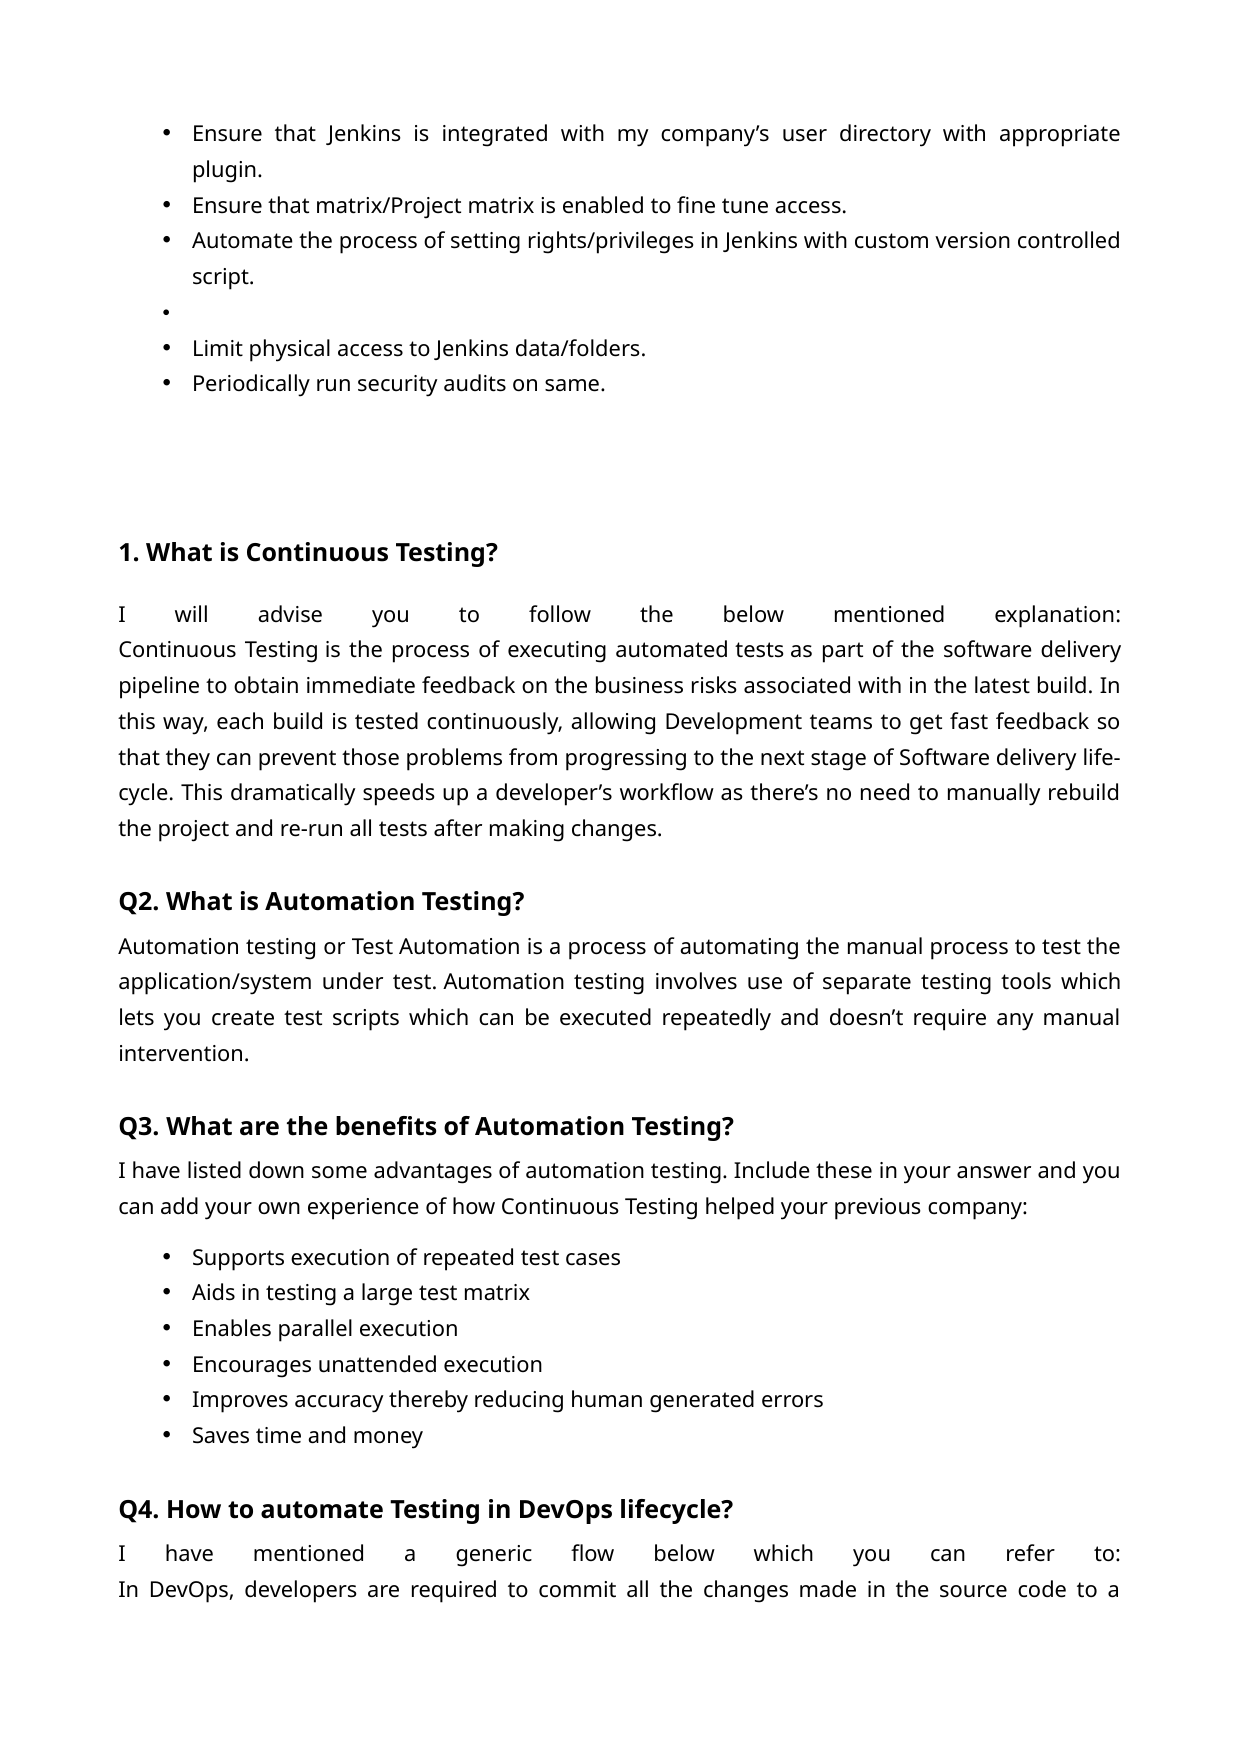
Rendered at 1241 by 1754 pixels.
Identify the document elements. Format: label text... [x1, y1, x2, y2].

list Enables parallel execution [162, 1313, 1122, 1343]
list Ensure that matrix/Project matrix is enabled to fine tune access. [162, 189, 1122, 219]
list Ensure that Jenkins is integrated with my company’s user directory with appropriate plugin. [162, 118, 1122, 184]
list Automate the process of setting rights/privileges in Jenkins with custom version controlled script. [162, 225, 1122, 291]
list Improves accuracy thereby reducing human generated errors [162, 1384, 1122, 1414]
subtitle Q4. How to automate Testing in DevOps lifecycle? [118, 1491, 1122, 1525]
text I have listed down some advantages of automation testing. Include these in your answer and you can add your own experience of how Continuous Testing helped your previous company: [118, 1156, 1122, 1221]
subtitle Q2. What is Automation Testing? [118, 884, 1122, 918]
list Supports execution of repeated test cases [162, 1242, 1122, 1271]
subtitle 1. What is Continuous Testing? [118, 535, 1122, 569]
list Saves time and money [162, 1420, 1122, 1450]
list Periodically run security audits on same. [162, 368, 1122, 398]
text I will advise you to follow the below mentioned explanation: Continuous Testing is the process of executing automated tests as part of the software delivery pipeline to obtain immediate feedback on the business risks associated with in the latest build. In this way, each build is tested continuously, allowing Development teams to get fast feedback so that they can prevent those problems from progressing to the next stage of Software delivery life-cycle. This dramatically speeds up a developer’s workflow as there’s no need to manually rebuild the project and re-run all tests after making changes. [118, 598, 1122, 843]
text Automation testing or Test Automation is a process of automating the manual process to test the application/system under test. Automation testing involves use of separate testing tools which lets you create test scripts which can be executed repeatedly and doesn’t require any manual intervention. [118, 931, 1122, 1068]
list Aids in testing a large test matrix [162, 1277, 1122, 1307]
subtitle Q3. What are the benefits of Automation Testing? [118, 1109, 1122, 1143]
text I have mentioned a generic flow below which you can refer to: In DevOps, developers are required to commit all the changes made in the source code to a [118, 1538, 1122, 1603]
list Limit physical access to Jenkins data/folders. [162, 332, 1122, 362]
list Encourages unattended execution [162, 1349, 1122, 1378]
